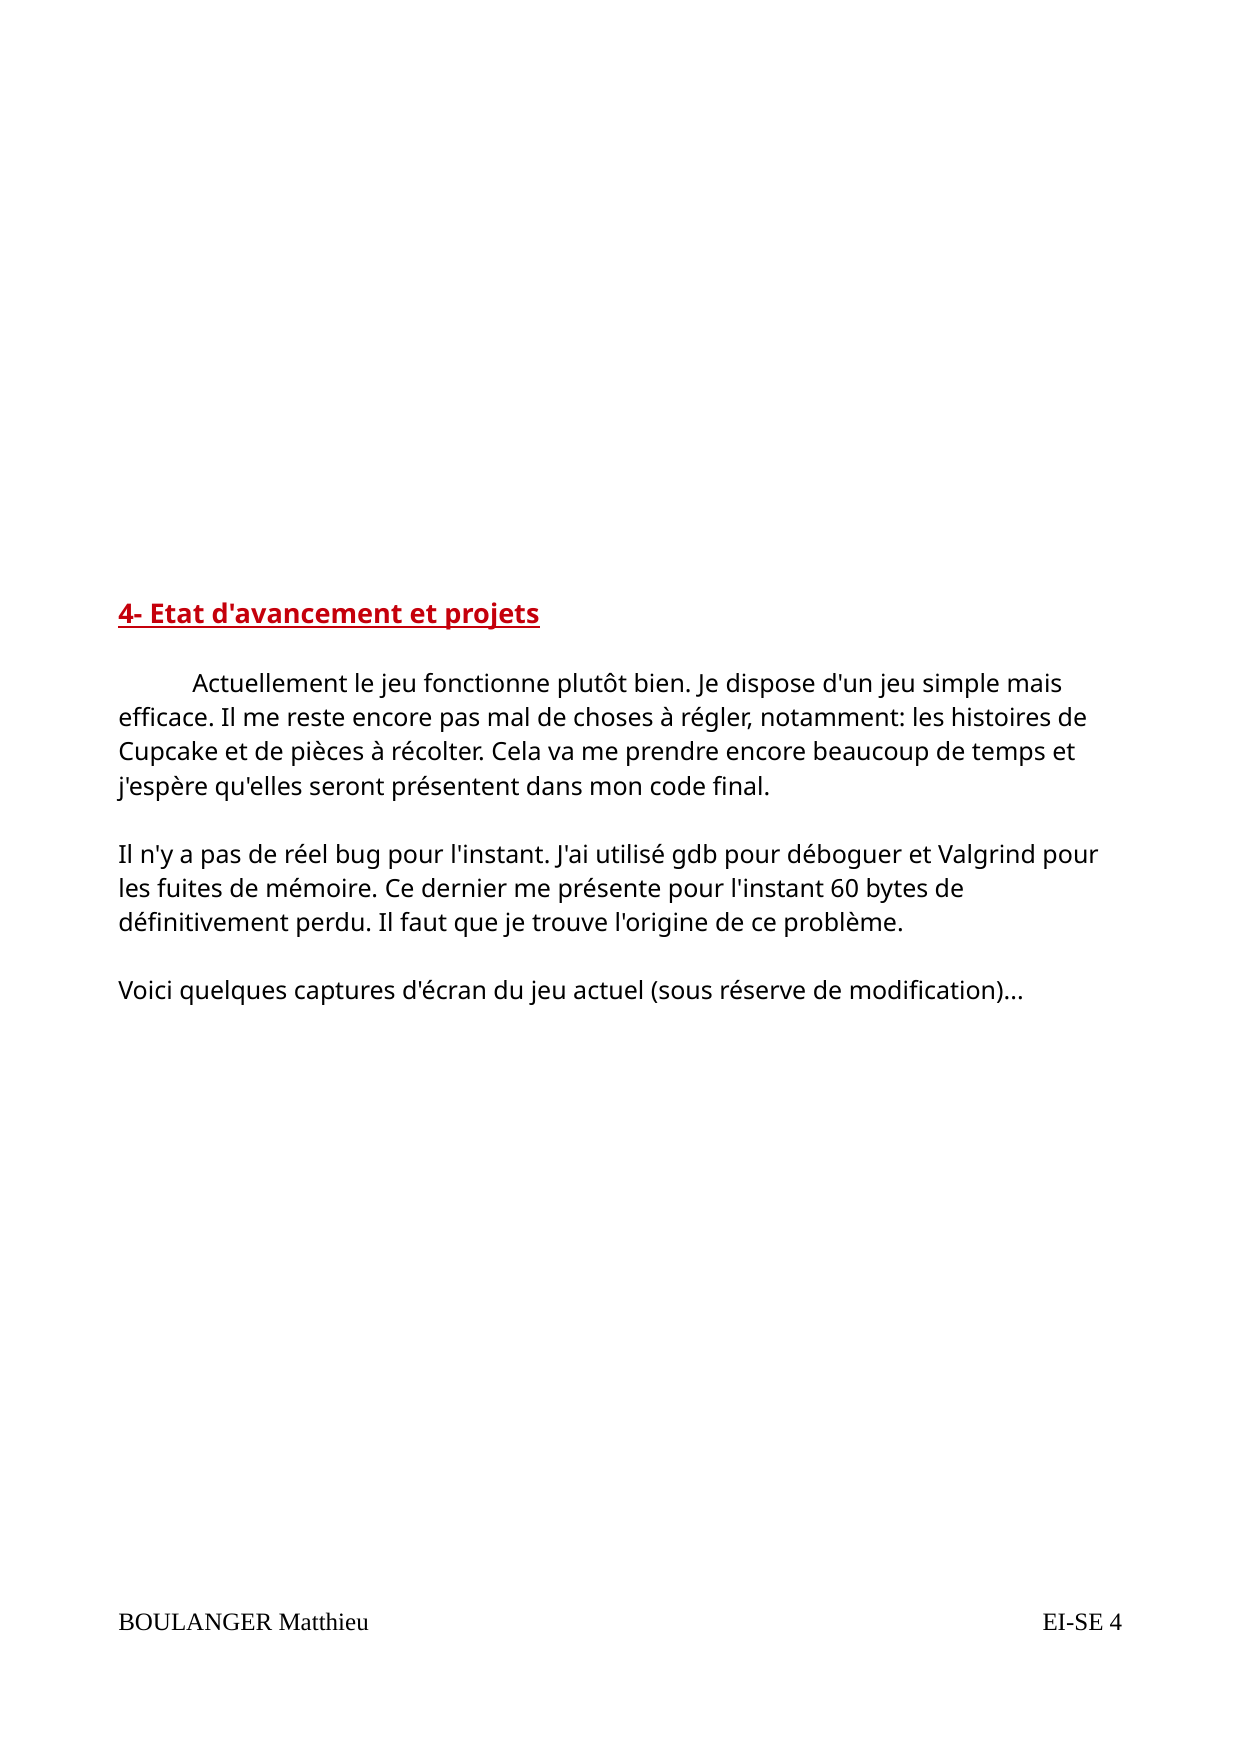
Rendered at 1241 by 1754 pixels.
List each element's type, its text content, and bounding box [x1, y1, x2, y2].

text Il n'y a pas de réel bug pour l'instant. J'ai utilisé gdb pour déboguer et Valgrind pour les fuites de mémoire. Ce dernier me présente pour l'instant 60 bytes de définitivement perdu. Il faut que je trouve l'origine de ce problème. [118, 836, 1122, 938]
text 4- Etat d'avancement et projets [118, 595, 1122, 632]
text Voici quelques captures d'écran du jeu actuel (sous réserve de modification)... [118, 972, 1122, 1007]
text Actuellement le jeu fonctionne plutôt bien. Je dispose d'un jeu simple mais efficace. Il me reste encore pas mal de choses à régler, notamment: les histoires de Cupcake et de pièces à récolter. Cela va me prendre encore beaucoup de temps et j'espère qu'elles seront présentent dans mon code final. [118, 666, 1122, 802]
